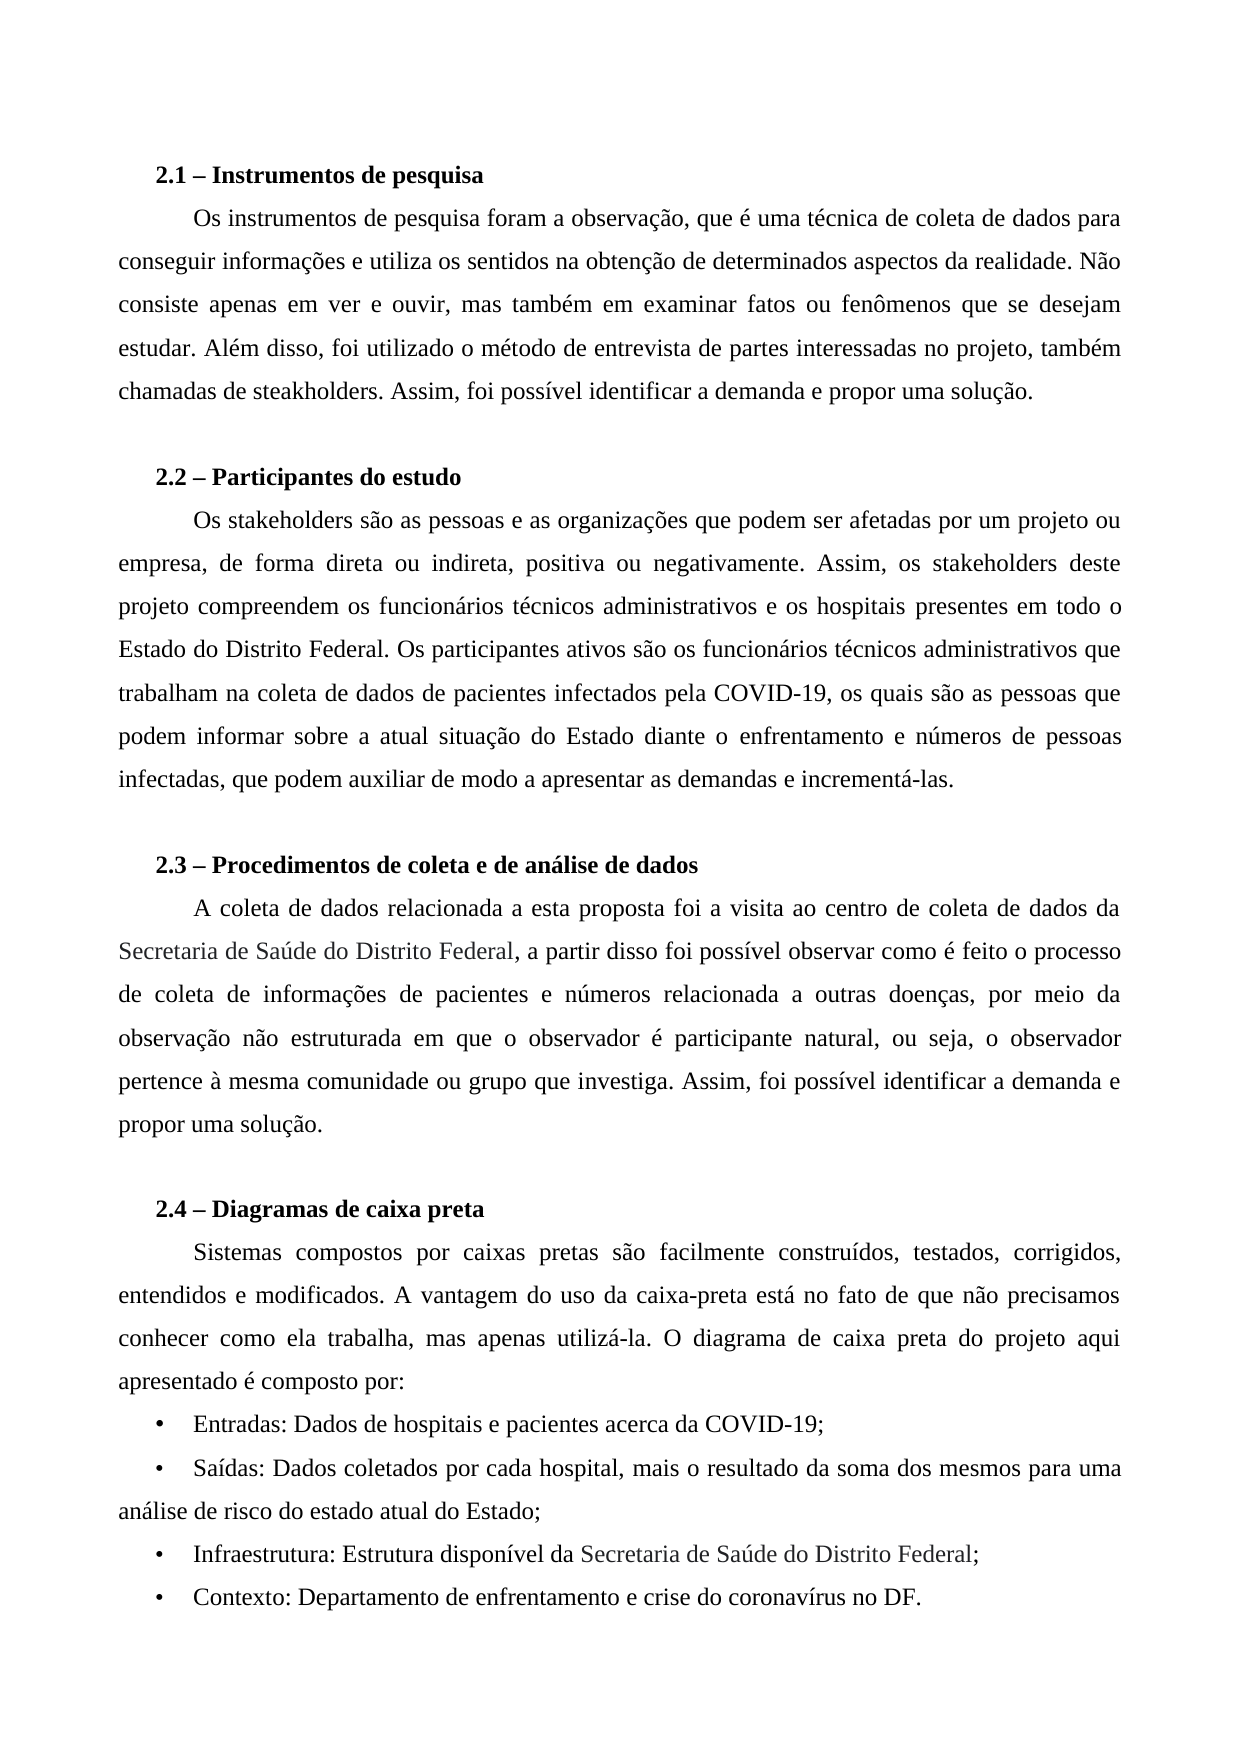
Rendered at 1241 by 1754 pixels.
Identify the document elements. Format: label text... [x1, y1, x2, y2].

list Infraestrutura: Estrutura disponível da Secretaria de Saúde do Distrito Federal; [81, 1539, 1122, 1568]
text Os stakeholders são as pessoas e as organizações que podem ser afetadas por um projeto ou empresa, de forma direta ou indireta, positiva ou negativamente. Assim, os stakeholders deste projeto compreendem os funcionários técnicos administrativos e os hospitais presentes em todo o Estado do Distrito Federal. Os participantes ativos são os funcionários técnicos administrativos que trabalham na coleta de dados de pacientes infectados pela COVID-19, os quais são as pessoas que podem informar sobre a atual situação do Estado diante o enfrentamento e números de pessoas infectadas, que podem auxiliar de modo a apresentar as demandas e incrementá-las. [118, 505, 1122, 793]
list Saídas: Dados coletados por cada hospital, mais o resultado da soma dos mesmos para uma análise de risco do estado atual do Estado; [81, 1453, 1122, 1524]
text 2.2 – Participantes do estudo [155, 462, 1122, 491]
text Sistemas compostos por caixas pretas são facilmente construídos, testados, corrigidos, entendidos e modificados. A vantagem do uso da caixa-preta está no fato de que não precisamos conhecer como ela trabalha, mas apenas utilizá-la. O diagrama de caixa preta do projeto aqui apresentado é composto por: [118, 1237, 1122, 1395]
text 2.4 – Diagramas de caixa preta [155, 1194, 1122, 1223]
text Os instrumentos de pesquisa foram a observação, que é uma técnica de coleta de dados para conseguir informações e utiliza os sentidos na obtenção de determinados aspectos da realidade. Não consiste apenas em ver e ouvir, mas também em examinar fatos ou fenômenos que se desejam estudar. Além disso, foi utilizado o método de entrevista de partes interessadas no projeto, também chamadas de steakholders. Assim, foi possível identificar a demanda e propor uma solução. [118, 203, 1122, 404]
list Entradas: Dados de hospitais e pacientes acerca da COVID-19; [81, 1409, 1122, 1438]
list Contexto: Departamento de enfrentamento e crise do coronavírus no DF. [81, 1582, 1122, 1611]
text 2.3 – Procedimentos de coleta e de análise de dados [155, 850, 1122, 879]
text A coleta de dados relacionada a esta proposta foi a visita ao centro de coleta de dados da Secretaria de Saúde do Distrito Federal, a partir disso foi possível observar como é feito o processo de coleta de informações de pacientes e números relacionada a outras doenças, por meio da observação não estruturada em que o observador é participante natural, ou seja, o observador pertence à mesma comunidade ou grupo que investiga. Assim, foi possível identificar a demanda e propor uma solução. [118, 893, 1122, 1138]
text 2.1 – Instrumentos de pesquisa [155, 160, 1122, 189]
